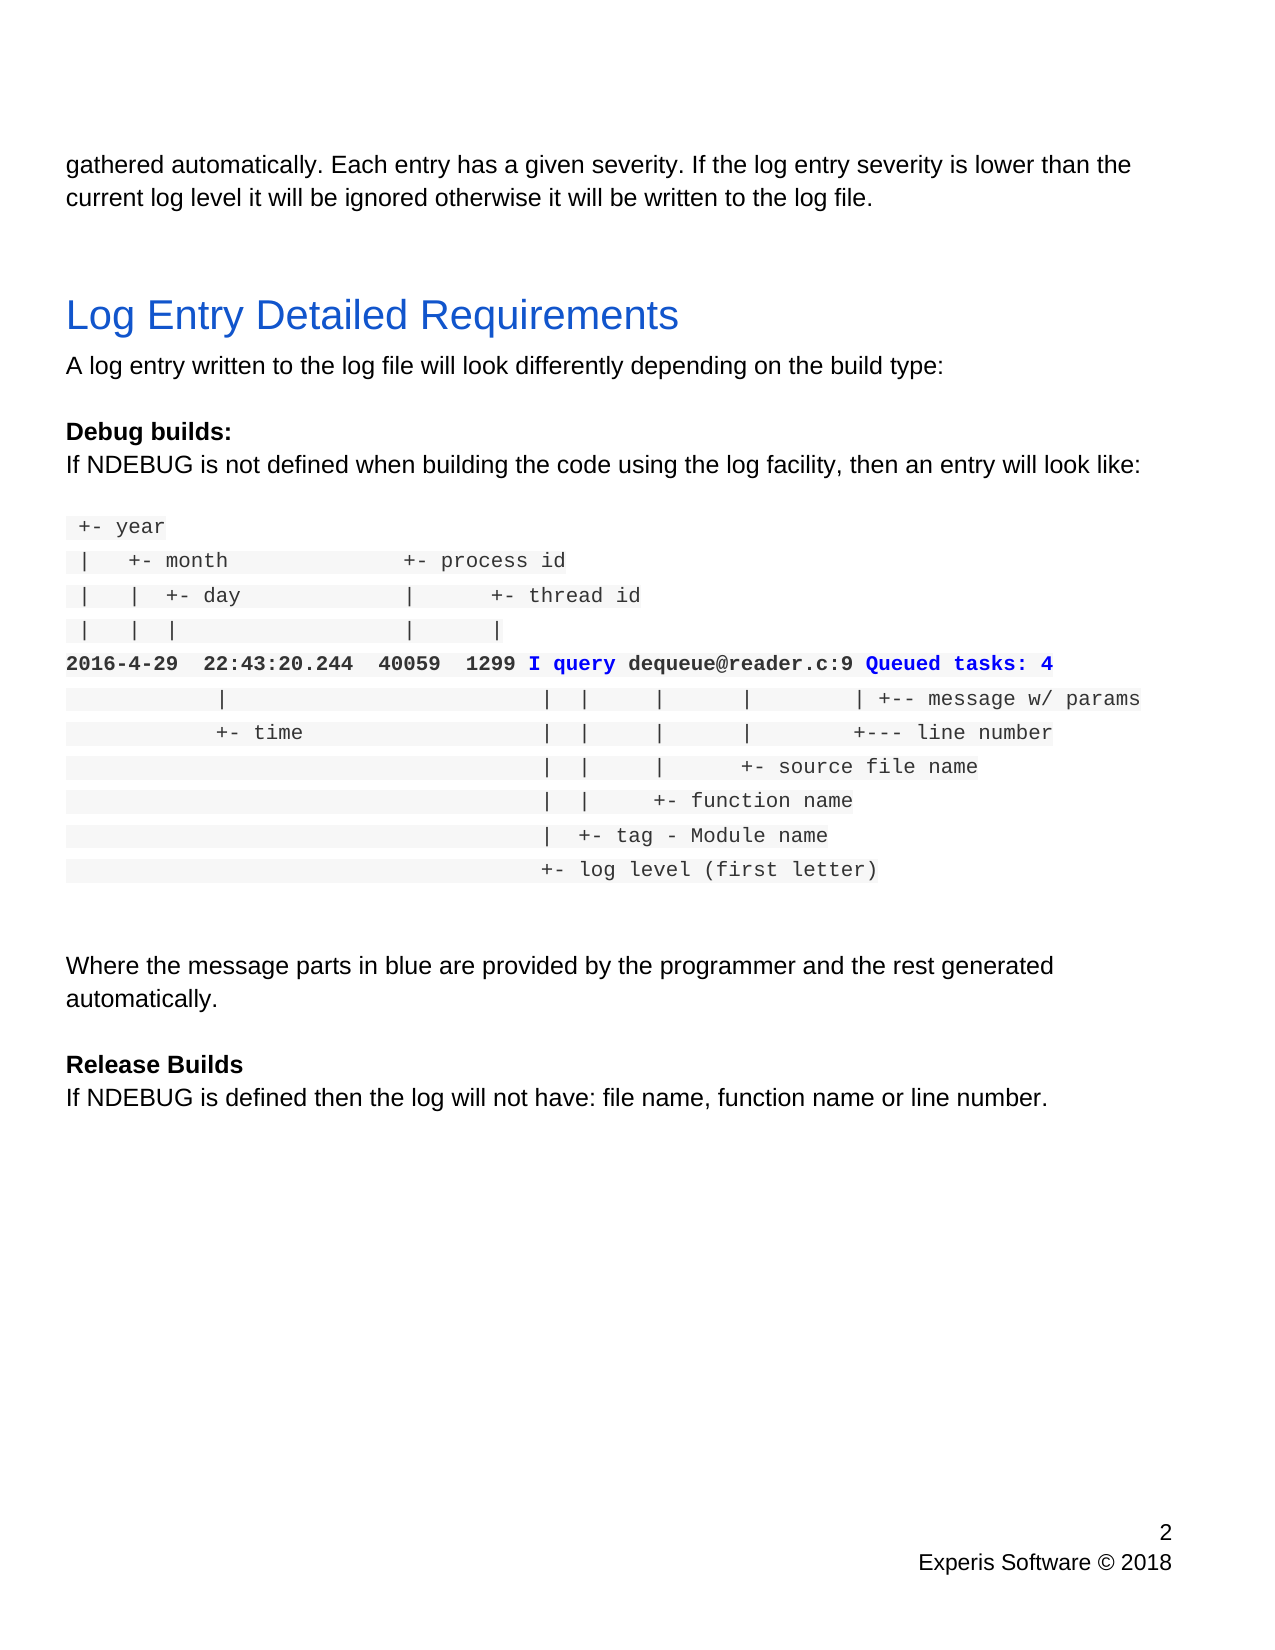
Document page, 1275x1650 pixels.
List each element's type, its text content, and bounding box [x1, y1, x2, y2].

text Release Builds [66, 1050, 1172, 1079]
text +- year | +- month +- process id | | +- day | +- thread id | | | | | 2016-4-29 22:43:20.244 40059 1299 I query dequeue@reader.c:9 Queued tasks: 4 | | | | | | +-- message w/ params +- time | | | | +--- line number | | | +- source file name | | +- function name | +- tag - Module name +- log level (first letter) [66, 516, 1275, 883]
text If NDEBUG is not defined when building the code using the log facility, then an entry will look like: [66, 450, 1172, 479]
subtitle Log Entry Detailed Requirements [66, 291, 1172, 339]
text Where the message parts in blue are provided by the programmer and the rest generated automatically. [66, 951, 1172, 1013]
text If NDEBUG is defined then the log will not have: file name, function name or line number. [66, 1083, 1172, 1112]
text gathered automatically. Each entry has a given severity. If the log entry severity is lower than the current log level it will be ignored otherwise it will be written to the log file. [66, 150, 1172, 212]
text Debug builds: [66, 417, 1172, 446]
text A log entry written to the log file will look differently depending on the build type: [66, 351, 1172, 380]
